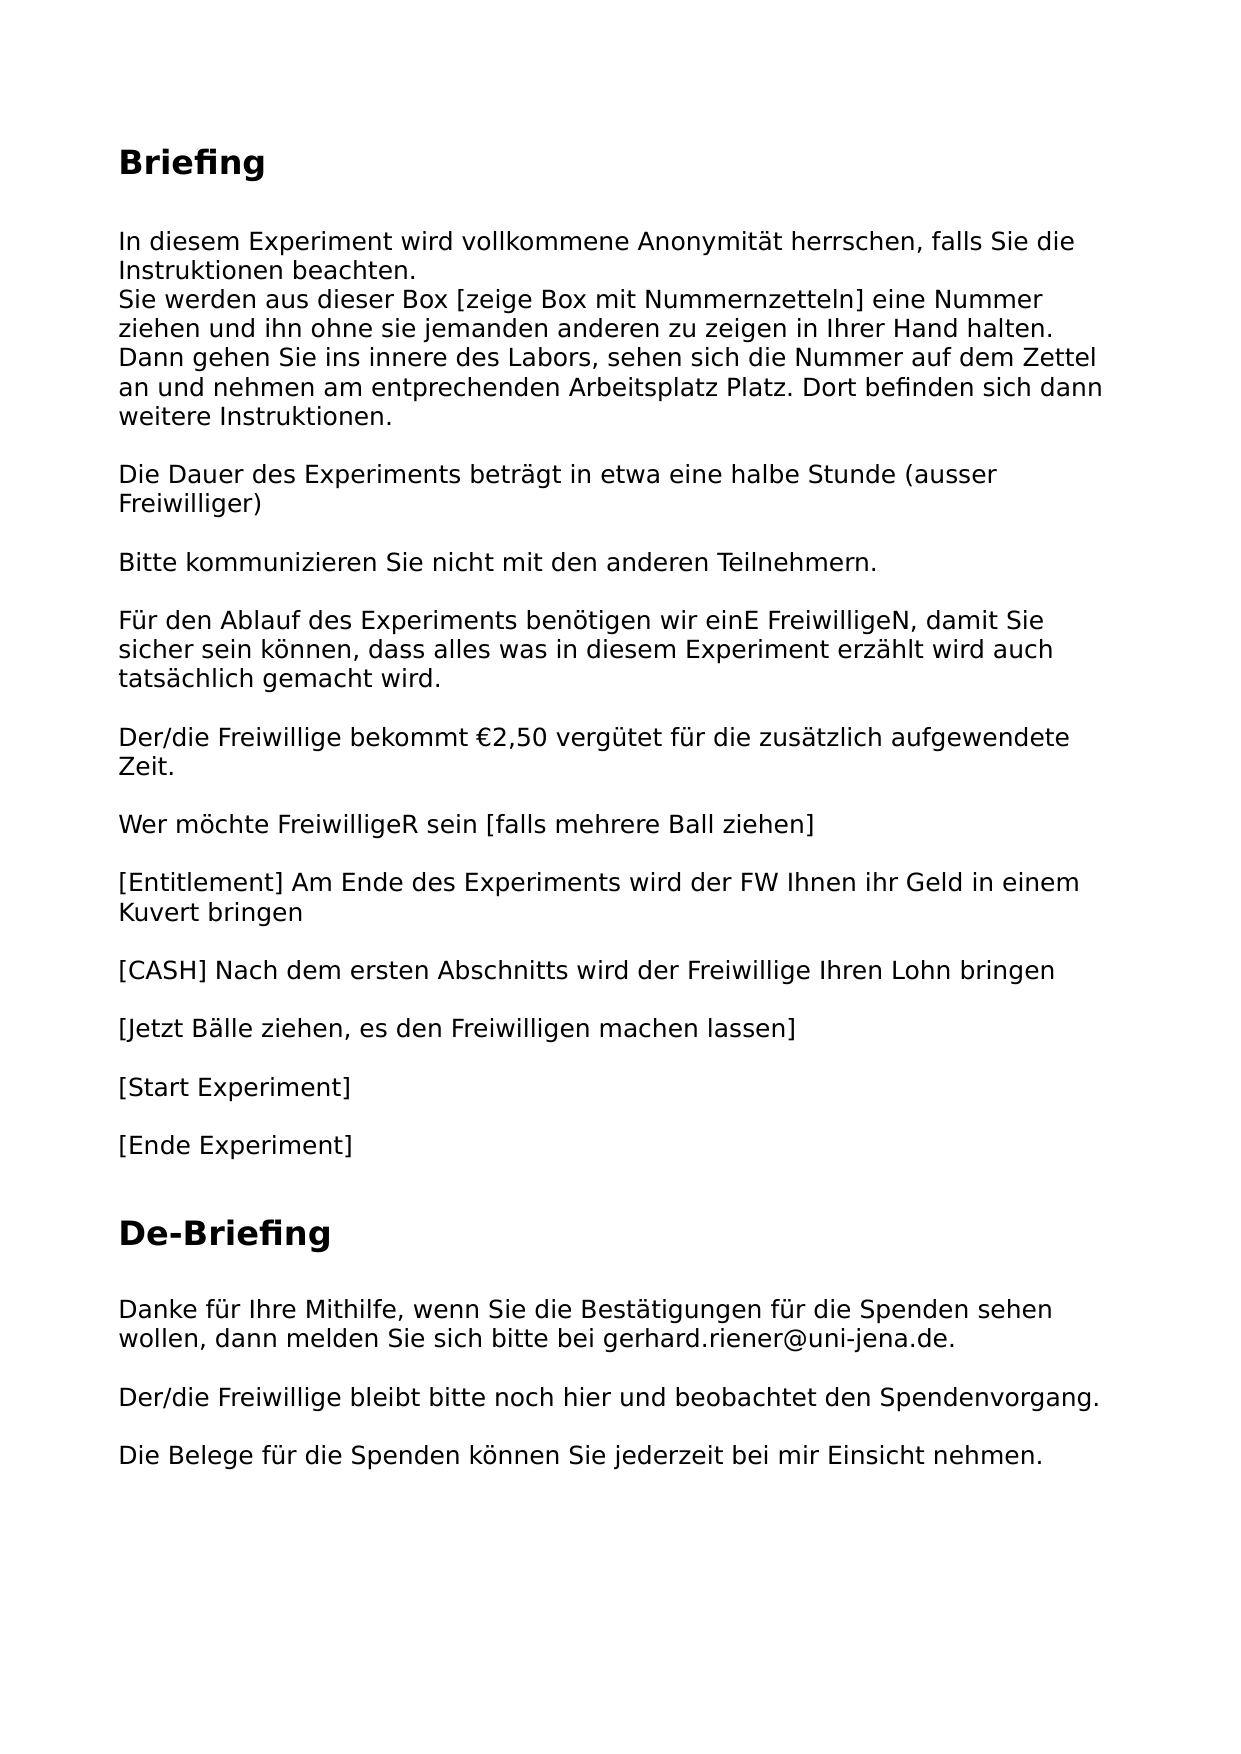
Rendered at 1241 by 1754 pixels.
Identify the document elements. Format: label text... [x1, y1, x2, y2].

subtitle Briefing [118, 143, 1122, 182]
text Der/die Freiwillige bleibt bitte noch hier und beobachtet den Spendenvorgang. [118, 1383, 1122, 1412]
text Die Dauer des Experiments beträgt in etwa eine halbe Stunde (ausser Freiwilliger) [118, 460, 1122, 519]
text Der/die Freiwillige bekommt €2,50 vergütet für die zusätzlich aufgewendete Zeit. [118, 723, 1122, 781]
text Wer möchte FreiwilligeR sein [falls mehrere Ball ziehen] [118, 810, 1122, 839]
text [Jetzt Bälle ziehen, es den Freiwilligen machen lassen] [118, 1014, 1122, 1044]
subtitle De-Briefing [118, 1214, 1122, 1253]
text [Start Experiment] [118, 1073, 1122, 1102]
text Für den Ablauf des Experiments benötigen wir einE FreiwilligeN, damit Sie sicher sein können, dass alles was in diesem Experiment erzählt wird auch tatsächlich gemacht wird. [118, 606, 1122, 694]
text Die Belege für die Spenden können Sie jederzeit bei mir Einsicht nehmen. [118, 1441, 1122, 1470]
text Sie werden aus dieser Box [zeige Box mit Nummernzetteln] eine Nummer ziehen und ihn ohne sie jemanden anderen zu zeigen in Ihrer Hand halten. Dann gehen Sie ins innere des Labors, sehen sich die Nummer auf dem Zettel an und nehmen am entprechenden Arbeitsplatz Platz. Dort befinden sich dann weitere Instruktionen. [118, 285, 1122, 431]
text [Entitlement] Am Ende des Experiments wird der FW Ihnen ihr Geld in einem Kuvert bringen [118, 869, 1122, 927]
text In diesem Experiment wird vollkommene Anonymität herrschen, falls Sie die Instruktionen beachten. [118, 227, 1122, 285]
text Danke für Ihre Mithilfe, wenn Sie die Bestätigungen für die Spenden sehen wollen, dann melden Sie sich bitte bei gerhard.riener@uni-jena.de. [118, 1295, 1122, 1353]
text Bitte kommunizieren Sie nicht mit den anderen Teilnehmern. [118, 548, 1122, 577]
text [CASH] Nach dem ersten Abschnitts wird der Freiwillige Ihren Lohn bringen [118, 956, 1122, 985]
text [Ende Experiment] [118, 1131, 1122, 1160]
